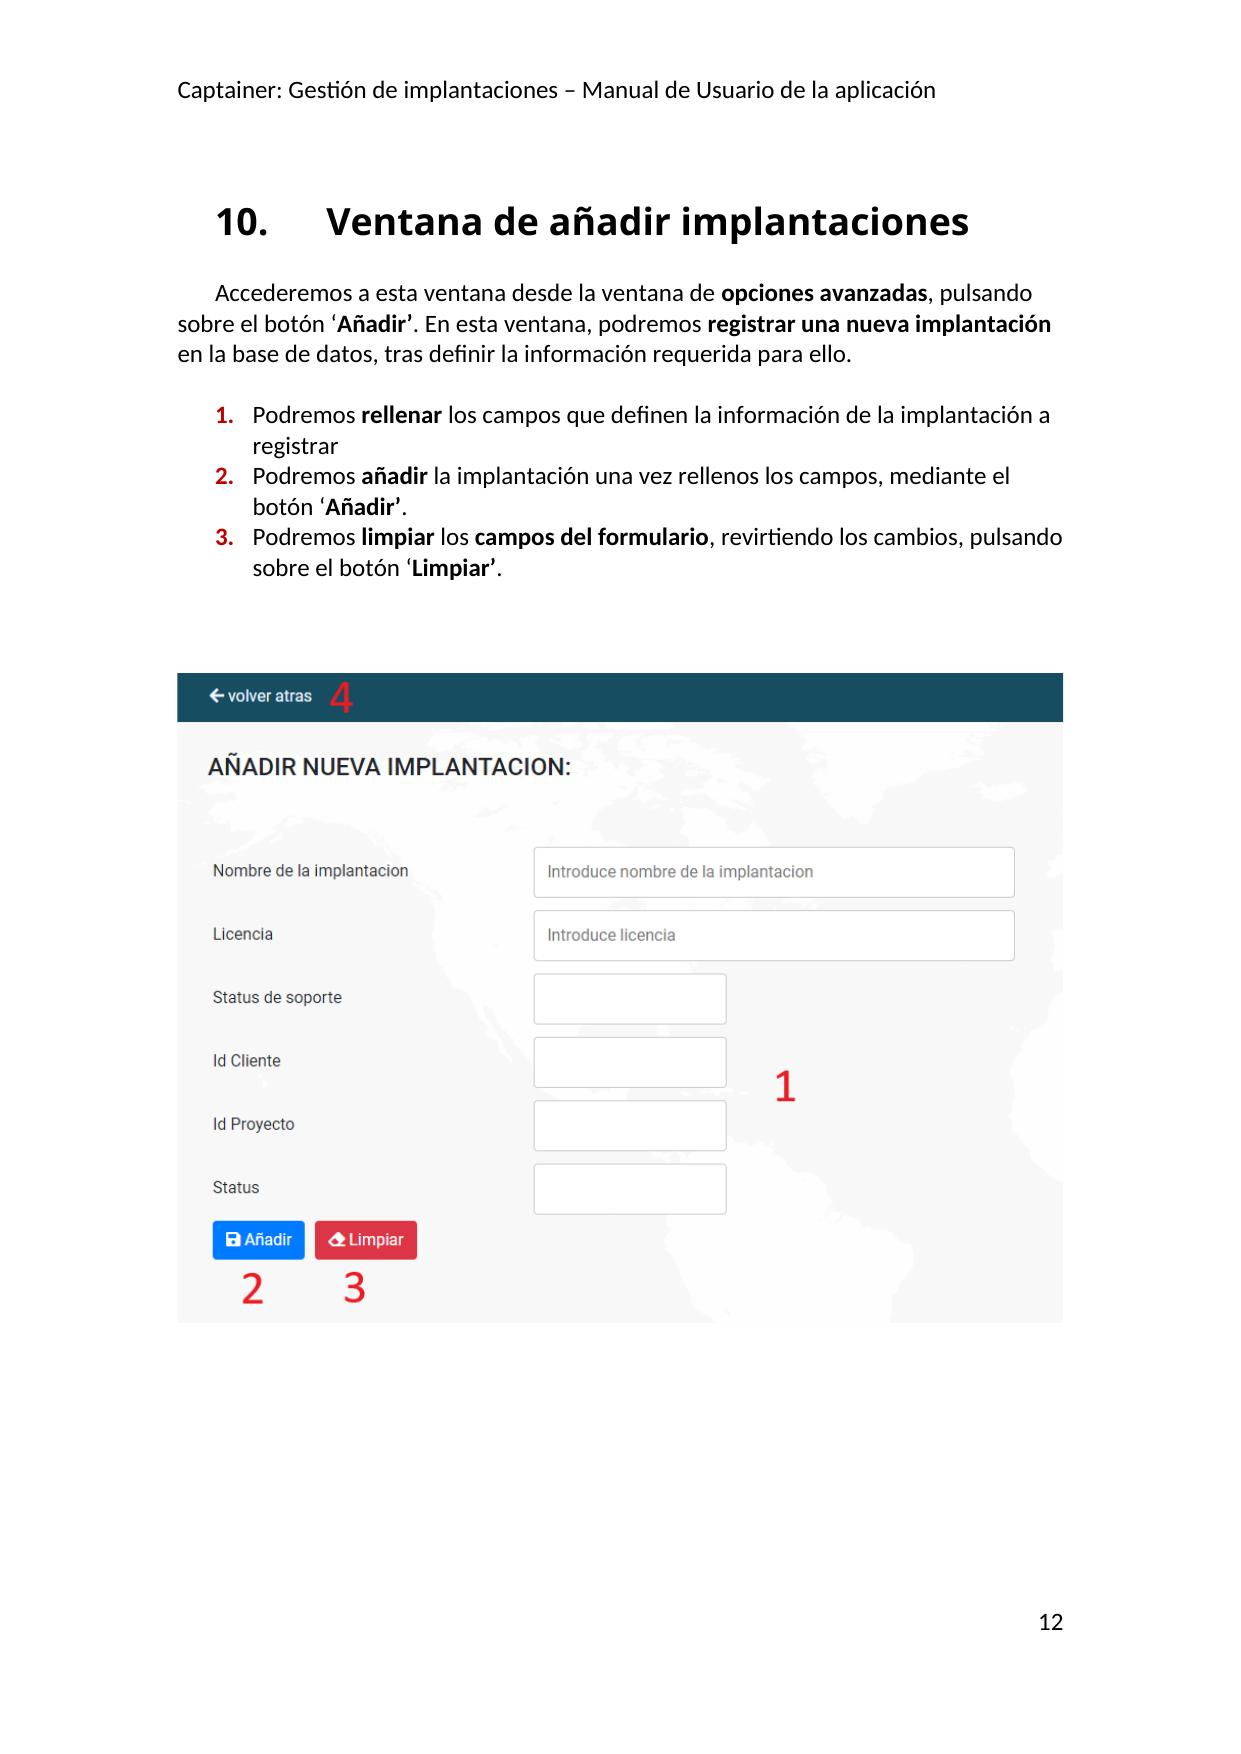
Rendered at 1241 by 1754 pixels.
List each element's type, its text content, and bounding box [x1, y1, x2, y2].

list Ventana de añadir implantaciones [215, 196, 1063, 247]
text Accederemos a esta ventana desde la ventana de opciones avanzadas, pulsando sobre el botón ‘Añadir’. En esta ventana, podremos registrar una nueva implantación en la base de datos, tras definir la información requerida para ello. [177, 277, 1063, 369]
list Podremos rellenar los campos que definen la información de la implantación a registrar [215, 399, 1063, 460]
list Podremos limpiar los campos del formulario, revirtiendo los cambios, pulsando sobre el botón ‘Limpiar’. [215, 521, 1063, 582]
list Podremos añadir la implantación una vez rellenos los campos, mediante el botón ‘Añadir’. [215, 460, 1063, 521]
